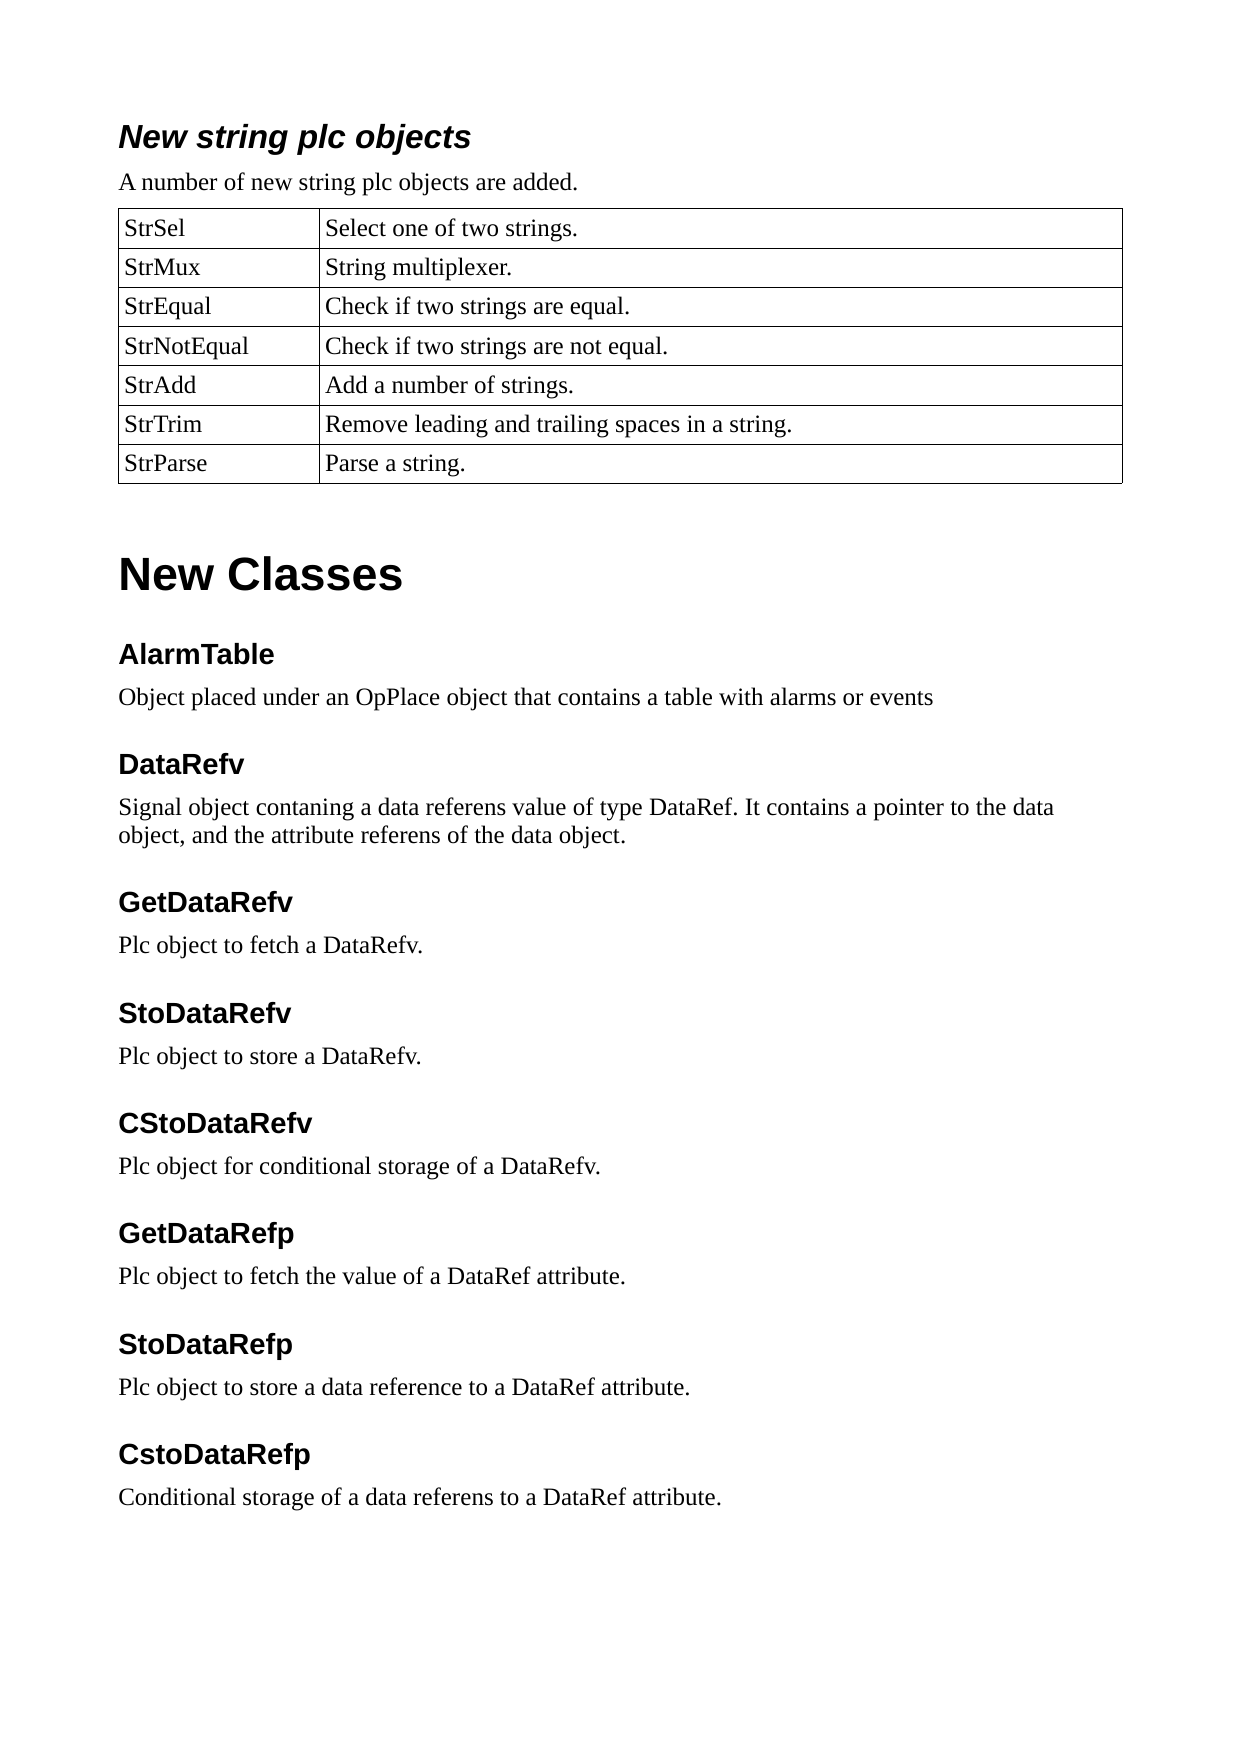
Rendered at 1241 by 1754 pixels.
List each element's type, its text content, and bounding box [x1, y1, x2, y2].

table_cell Check if two strings are not equal. [320, 327, 1122, 365]
subtitle New string plc objects [118, 118, 1122, 155]
table_cell Parse a string. [320, 445, 1122, 483]
table_cell StrTrim [119, 406, 319, 444]
table_header StrSel [119, 209, 319, 247]
subtitle AlarmTable [118, 638, 1122, 671]
text Signal object contaning a data referens value of type DataRef. It contains a pointer to the data object, and the attribute referens of the data object. [118, 793, 1122, 849]
subtitle New Classes [118, 548, 1122, 601]
text Plc object to fetch a DataRefv. [118, 931, 1122, 959]
table_cell StrNotEqual [119, 327, 319, 365]
subtitle StoDataRefp [118, 1328, 1122, 1360]
table_cell StrMux [119, 249, 319, 287]
table_header Select one of two strings. [320, 209, 1122, 247]
table_cell Check if two strings are equal. [320, 288, 1122, 326]
text Conditional storage of a data referens to a DataRef attribute. [118, 1483, 1122, 1511]
subtitle CStoDataRefv [118, 1107, 1122, 1139]
text Object placed under an OpPlace object that contains a table with alarms or events [118, 683, 1122, 711]
subtitle GetDataRefv [118, 886, 1122, 919]
text Plc object to store a DataRefv. [118, 1042, 1122, 1069]
text Plc object for conditional storage of a DataRefv. [118, 1152, 1122, 1180]
text Plc object to store a data reference to a DataRef attribute. [118, 1373, 1122, 1400]
subtitle StoDataRefv [118, 997, 1122, 1029]
table_cell StrAdd [119, 366, 319, 404]
subtitle GetDataRefp [118, 1217, 1122, 1250]
subtitle DataRefv [118, 748, 1122, 781]
table_cell String multiplexer. [320, 249, 1122, 287]
text Plc object to fetch the value of a DataRef attribute. [118, 1262, 1122, 1290]
subtitle CstoDataRefp [118, 1438, 1122, 1471]
table_cell StrEqual [119, 288, 319, 326]
table_cell StrParse [119, 445, 319, 483]
table_cell Remove leading and trailing spaces in a string. [320, 406, 1122, 444]
table_cell Add a number of strings. [320, 366, 1122, 404]
text A number of new string plc objects are added. [118, 168, 1122, 196]
